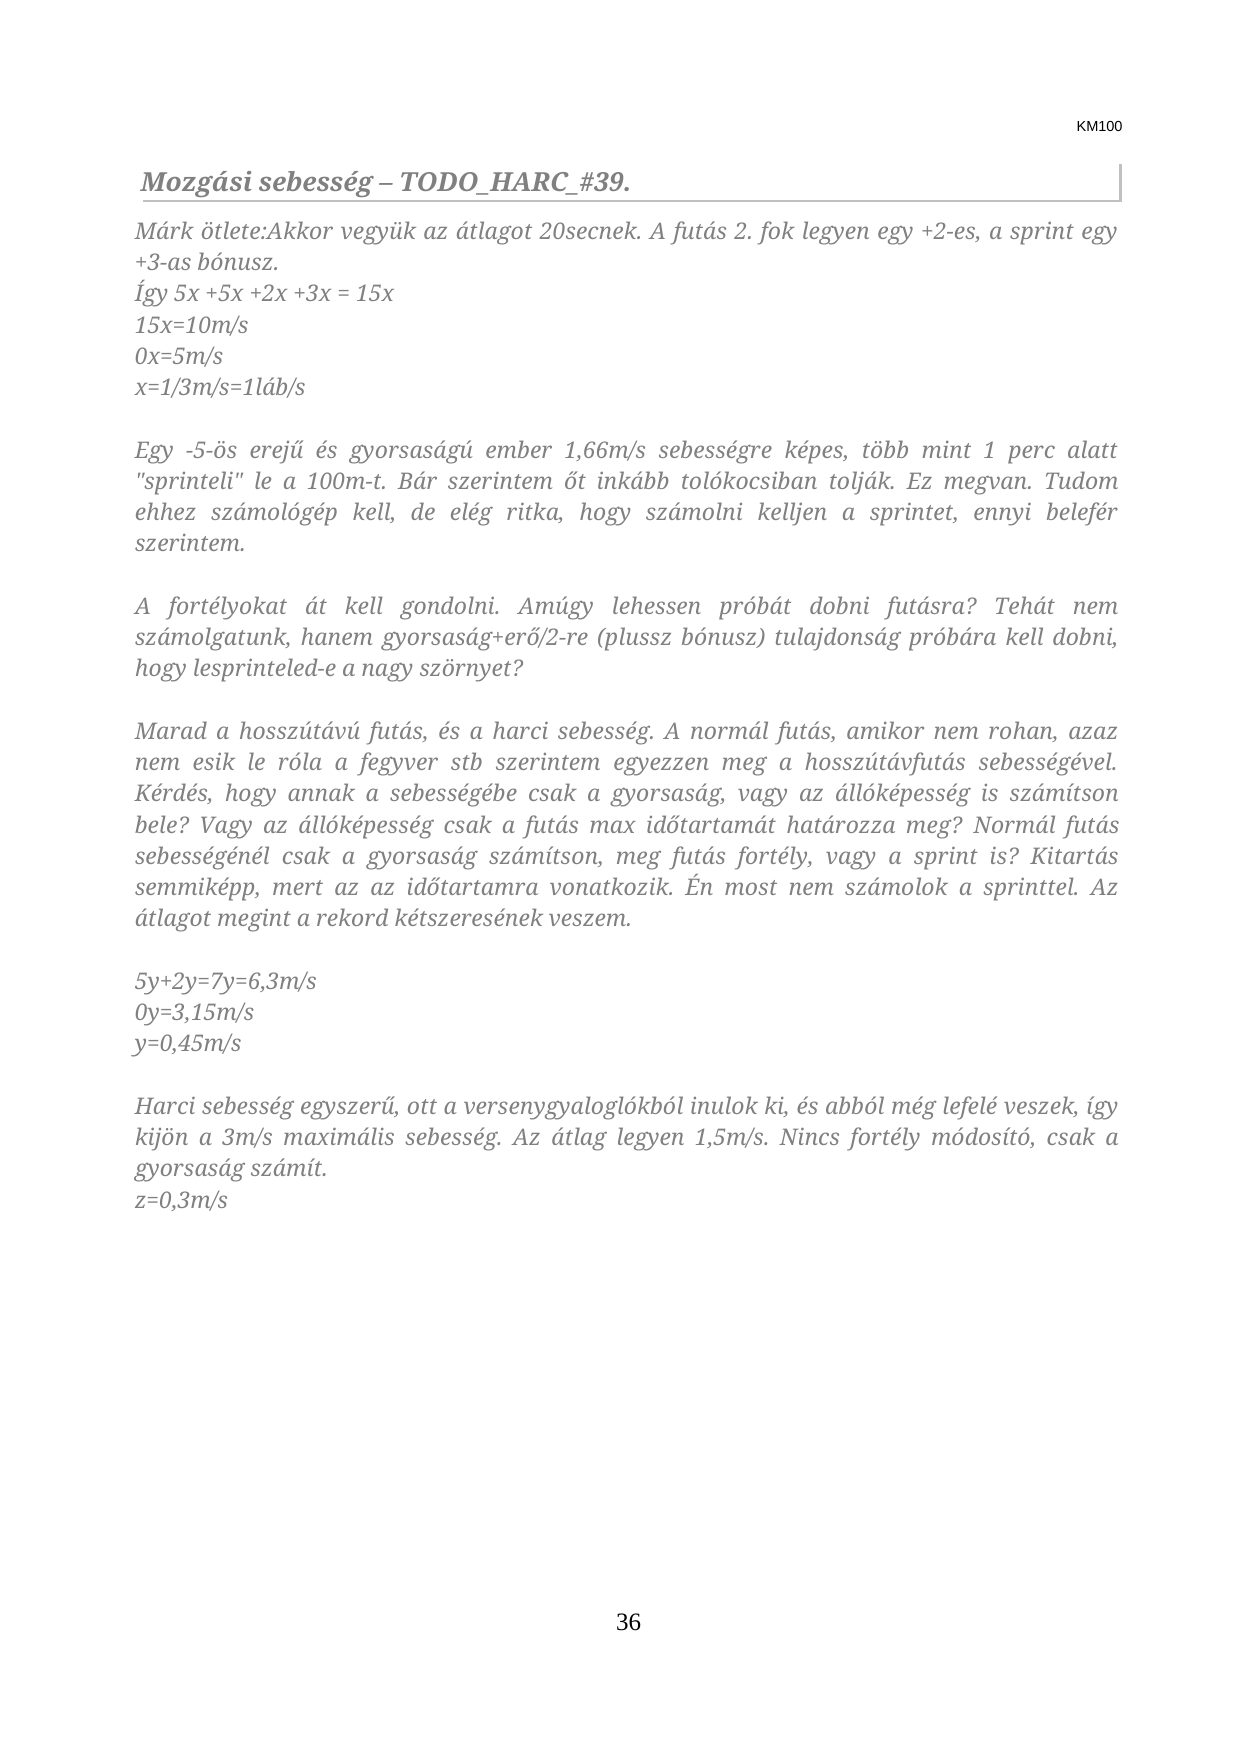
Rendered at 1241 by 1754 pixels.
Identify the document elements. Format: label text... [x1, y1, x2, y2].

subtitle Mozgási sebesség – TODO_HARC_#39. [140, 164, 1119, 199]
text Márk ötlete:Akkor vegyük az átlagot 20secnek. A futás 2. fok legyen egy +2-es, a sprint egy +3-as bónusz. Így 5x +5x +2x +3x = 15x 15x=10m/s 0x=5m/s x=1/3m/s=1láb/s Egy -5-ös erejű és gyorsaságú ember 1,66m/s sebességre képes, több mint 1 perc alatt "sprinteli" le a 100m-t. Bár szerintem őt inkább tolókocsiban tolják. Ez megvan. Tudom ehhez számológép kell, de elég ritka, hogy számolni kelljen a sprintet, ennyi belefér szerintem. A fortélyokat át kell gondolni. Amúgy lehessen próbát dobni futásra? Tehát nem számolgatunk, hanem gyorsaság+erő/2-re (plussz bónusz) tulajdonság próbára kell dobni, hogy lesprinteled-e a nagy szörnyet? Marad a hosszútávú futás, és a harci sebesség. A normál futás, amikor nem rohan, azaz nem esik le róla a fegyver stb szerintem egyezzen meg a hosszútávfutás sebességével. Kérdés, hogy annak a sebességébe csak a gyorsaság, vagy az állóképesség is számítson bele? Vagy az állóképesség csak a futás max időtartamát határozza meg? Normál futás sebességénél csak a gyorsaság számítson, meg futás fortély, vagy a sprint is? Kitartás semmiképp, mert az az időtartamra vonatkozik. Én most nem számolok a sprinttel. Az átlagot megint a rekord kétszeresének veszem. 5y+2y=7y=6,3m/s 0y=3,15m/s y=0,45m/s Harci sebesség egyszerű, ott a versenygyaloglókból inulok ki, és abból még lefelé veszek, így kijön a 3m/s maximális sebesség. Az átlag legyen 1,5m/s. Nincs fortély módosító, csak a gyorsaság számít. z=0,3m/s [134, 215, 1122, 1215]
